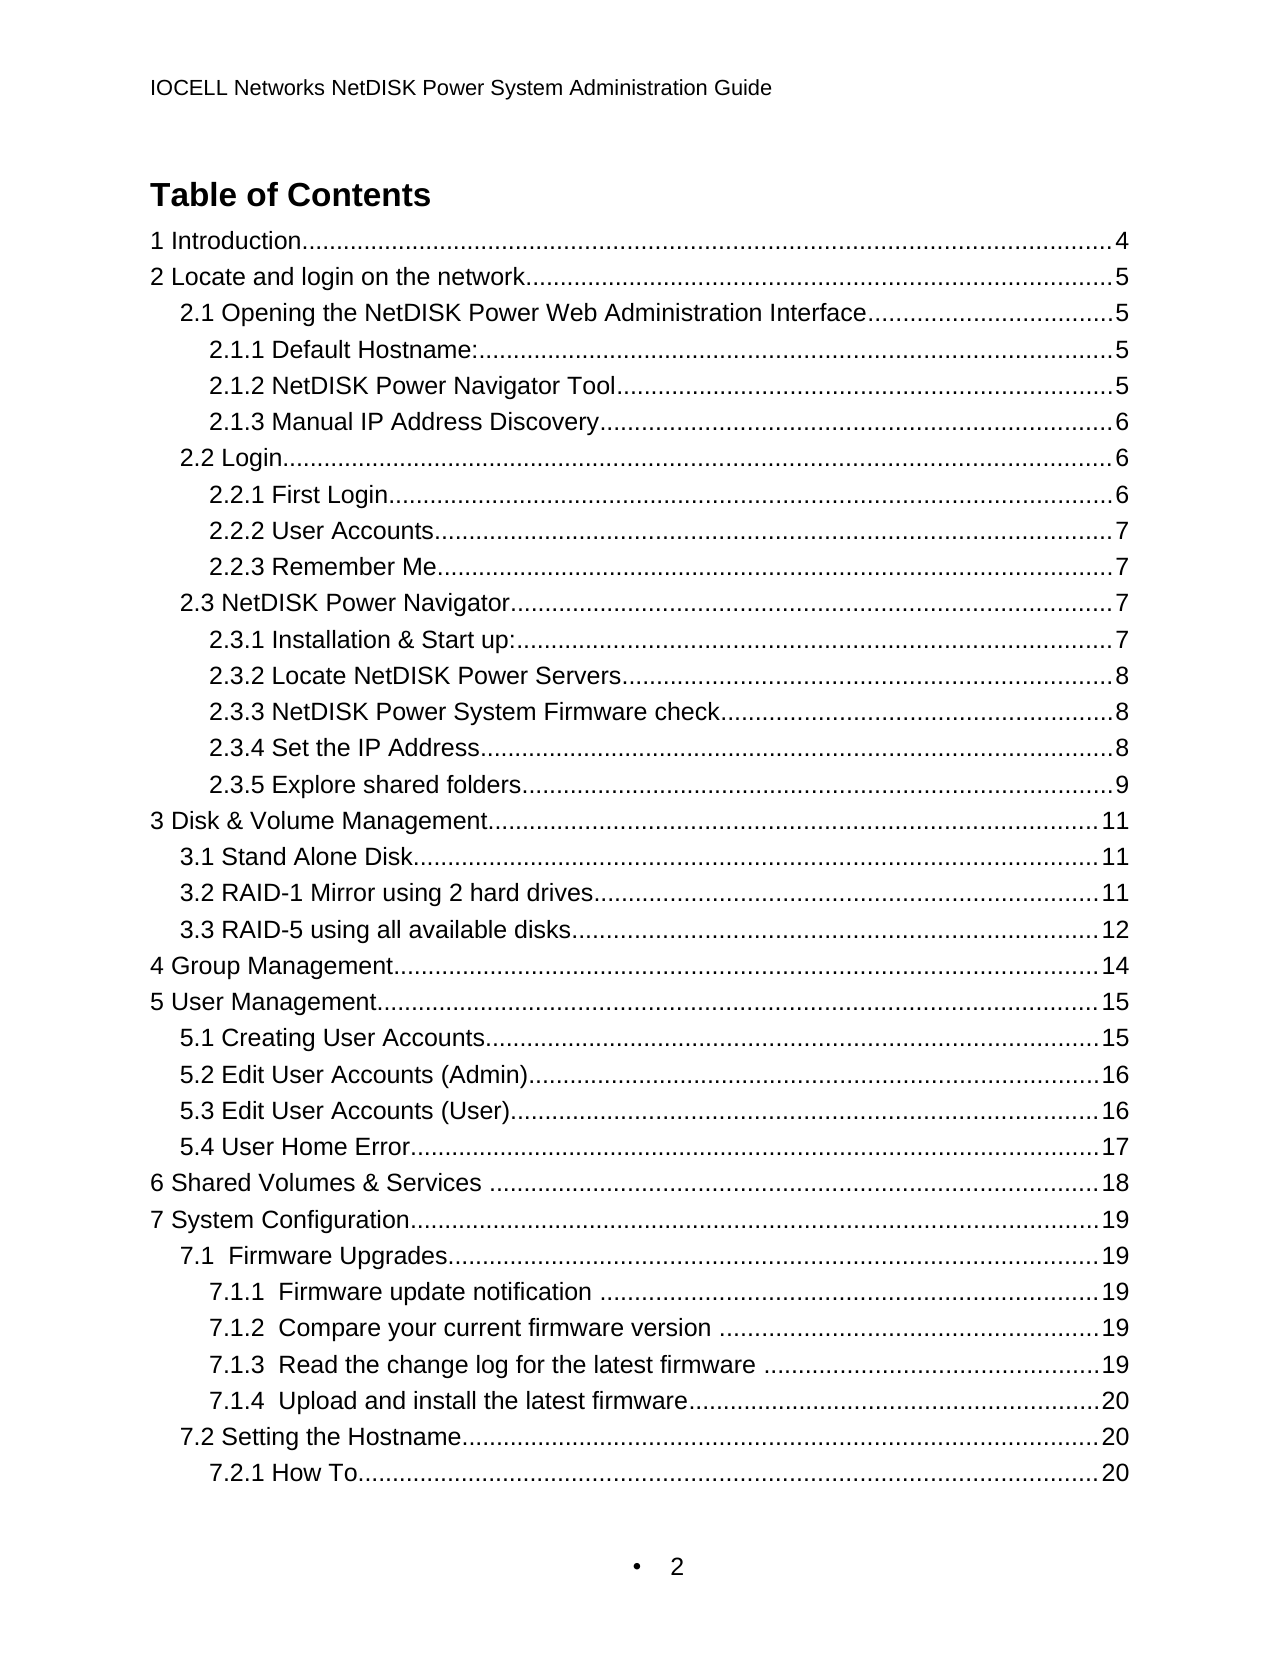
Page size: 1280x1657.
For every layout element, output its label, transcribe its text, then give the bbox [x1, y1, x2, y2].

text 2.3.3 NetDISK Power System Firmware check 8 [209, 697, 1129, 726]
text 3.3 RAID-5 using all available disks 12 [179, 915, 1129, 943]
text 4 Group Management 14 [150, 951, 1129, 980]
text 2.1.1 Default Hostname: 5 [209, 335, 1129, 363]
text 3.1 Stand Alone Disk 11 [179, 842, 1129, 871]
text 2.2.2 User Accounts 7 [209, 516, 1129, 545]
text 2.3.1 Installation & Start up: 7 [209, 625, 1129, 653]
text 7.1.4 Upload and install the latest firmware 20 [209, 1386, 1129, 1415]
text 2.2.1 First Login 6 [209, 480, 1129, 508]
text 2 Locate and login on the network 5 [150, 262, 1129, 291]
text 7 System Configuration 19 [150, 1205, 1129, 1233]
text 2.2.3 Remember Me 7 [209, 552, 1129, 581]
text 2.3.5 Explore shared folders 9 [209, 770, 1129, 798]
text 5.3 Edit User Accounts (User) 16 [179, 1096, 1129, 1125]
text 3 Disk & Volume Management 11 [150, 806, 1129, 835]
text 2.3.4 Set the IP Address 8 [209, 733, 1129, 762]
text 2.1.2 NetDISK Power Navigator Tool 5 [209, 371, 1129, 400]
text 2.3.2 Locate NetDISK Power Servers 8 [209, 661, 1129, 690]
text 2.1.3 Manual IP Address Discovery 6 [209, 407, 1129, 436]
text 5 User Management 15 [150, 987, 1129, 1016]
text 3.2 RAID-1 Mirror using 2 hard drives 11 [179, 878, 1129, 907]
text 7.2.1 How To 20 [209, 1458, 1129, 1487]
text 5.4 User Home Error 17 [179, 1132, 1129, 1161]
text 7.1.1 Firmware update notification 19 [209, 1277, 1129, 1306]
text 1 Introduction 4 [150, 226, 1129, 255]
text 6 Shared Volumes & Services 18 [150, 1168, 1129, 1197]
text 2.3 NetDISK Power Navigator 7 [179, 588, 1129, 617]
subtitle Table of Contents [150, 175, 1129, 213]
text 2.2 Login 6 [179, 443, 1129, 472]
text 2.1 Opening the NetDISK Power Web Administration Interface 5 [179, 298, 1129, 327]
text 5.1 Creating User Accounts 15 [179, 1023, 1129, 1052]
text 7.1.2 Compare your current firmware version 19 [209, 1313, 1129, 1342]
text 7.1.3 Read the change log for the latest firmware 19 [209, 1350, 1129, 1378]
text 5.2 Edit User Accounts (Admin) 16 [179, 1060, 1129, 1088]
text 7.1 Firmware Upgrades 19 [179, 1241, 1129, 1270]
text 7.2 Setting the Hostname 20 [179, 1422, 1129, 1451]
